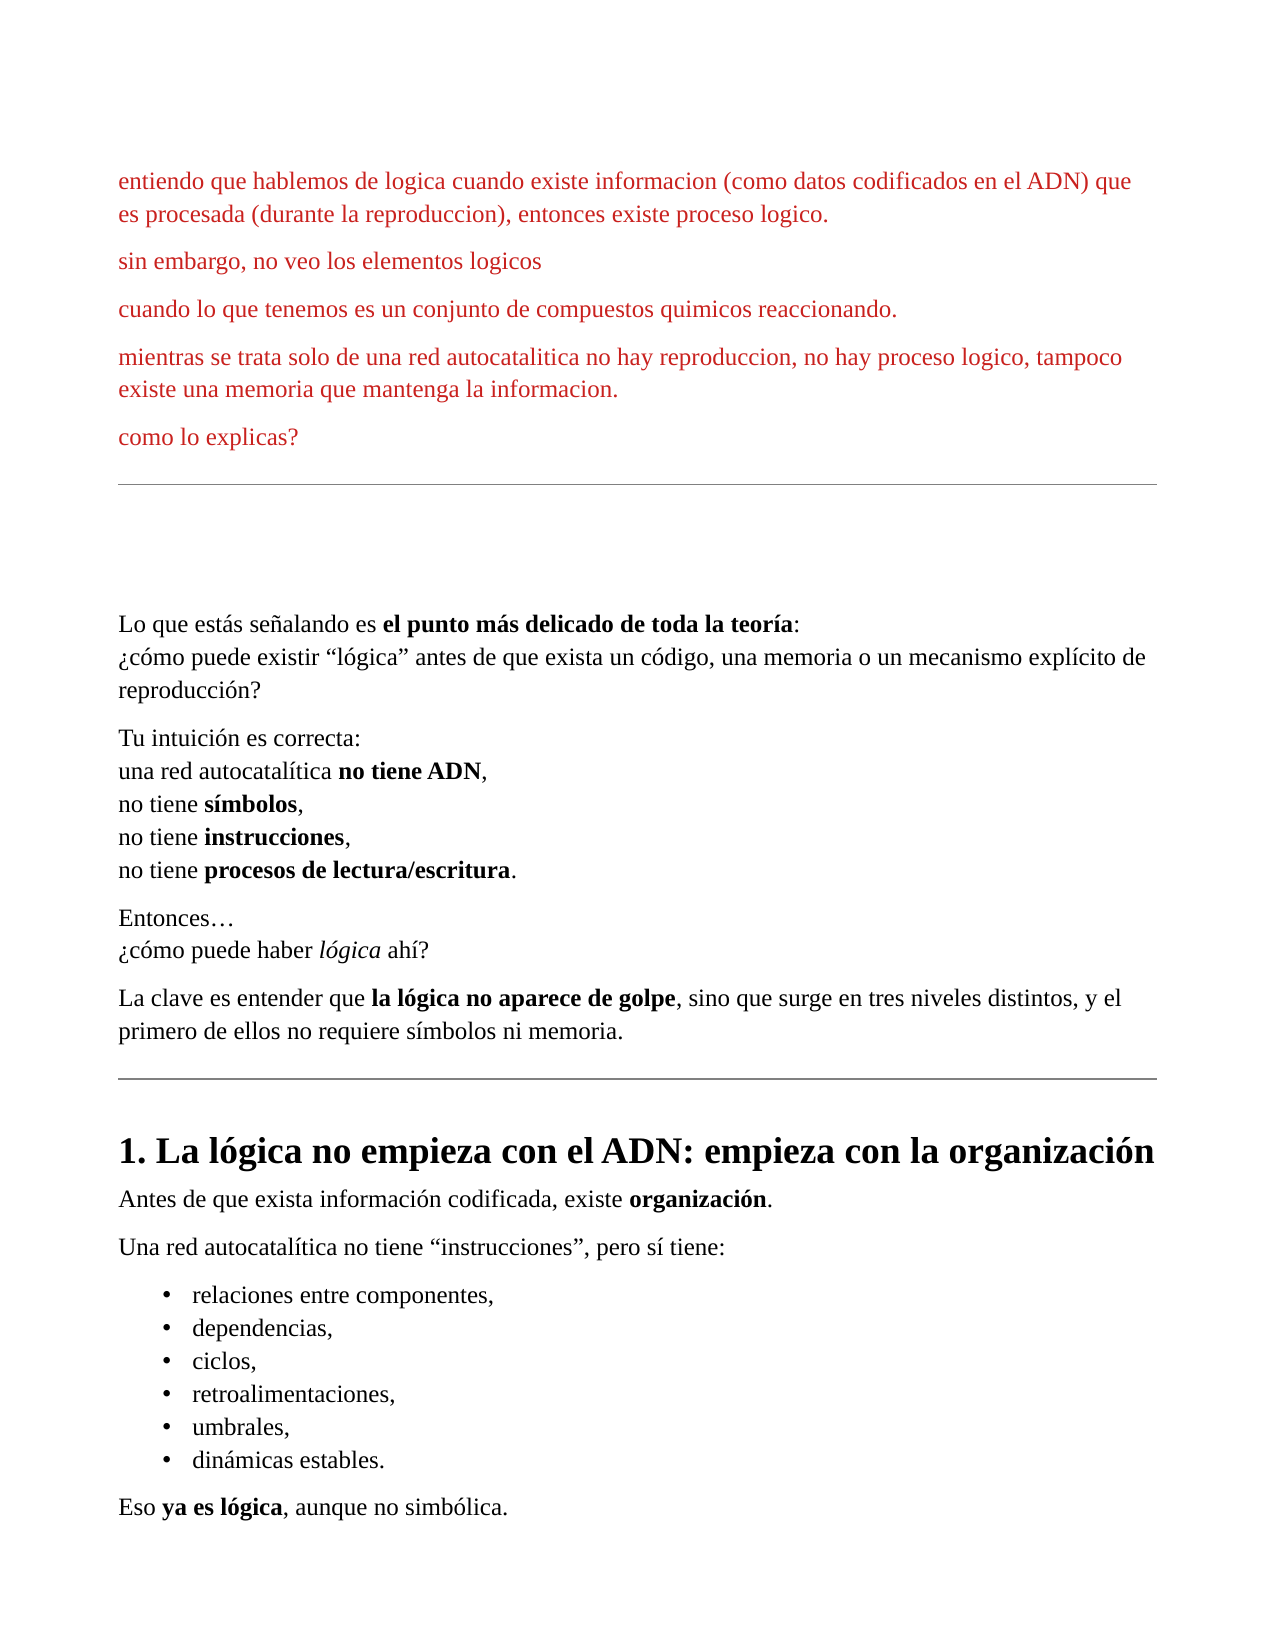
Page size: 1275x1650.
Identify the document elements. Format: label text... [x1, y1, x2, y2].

list dependencias, [162, 1313, 1157, 1342]
list relaciones entre componentes, [162, 1280, 1157, 1308]
subtitle 1. La lógica no empieza con el ADN: empieza con la organización [118, 1129, 1157, 1172]
text sin embargo, no veo los elementos logicos [118, 246, 1157, 275]
text La clave es entender que la lógica no aparece de golpe, sino que surge en tres niveles distintos, y el primero de ellos no requiere símbolos ni memoria. [118, 983, 1157, 1045]
text Antes de que exista información codificada, existe organización. [118, 1184, 1157, 1213]
text Tu intuición es correcta: una red autocatalítica no tiene ADN, no tiene símbolos, no tiene instrucciones, no tiene procesos de lectura/escritura. [118, 723, 1157, 884]
list ciclos, [162, 1346, 1157, 1374]
text Lo que estás señalando es el punto más delicado de toda la teoría: ¿cómo puede existir “lógica” antes de que exista un código, una memoria o un mecanismo explícito de reproducción? [118, 609, 1157, 704]
text Entonces… ¿cómo puede haber lógica ahí? [118, 903, 1157, 964]
list umbrales, [162, 1412, 1157, 1441]
list retroalimentaciones, [162, 1379, 1157, 1408]
text cuando lo que tenemos es un conjunto de compuestos quimicos reaccionando. [118, 294, 1157, 323]
text Una red autocatalítica no tiene “instrucciones”, pero sí tiene: [118, 1232, 1157, 1261]
list dinámicas estables. [162, 1445, 1157, 1474]
text mientras se trata solo de una red autocatalitica no hay reproduccion, no hay proceso logico, tampoco existe una memoria que mantenga la informacion. [118, 342, 1157, 403]
text como lo explicas? [118, 422, 1157, 451]
text entiendo que hablemos de logica cuando existe informacion (como datos codificados en el ADN) que es procesada (durante la reproduccion), entonces existe proceso logico. [118, 166, 1157, 227]
text Eso ya es lógica, aunque no simbólica. [118, 1492, 1157, 1521]
